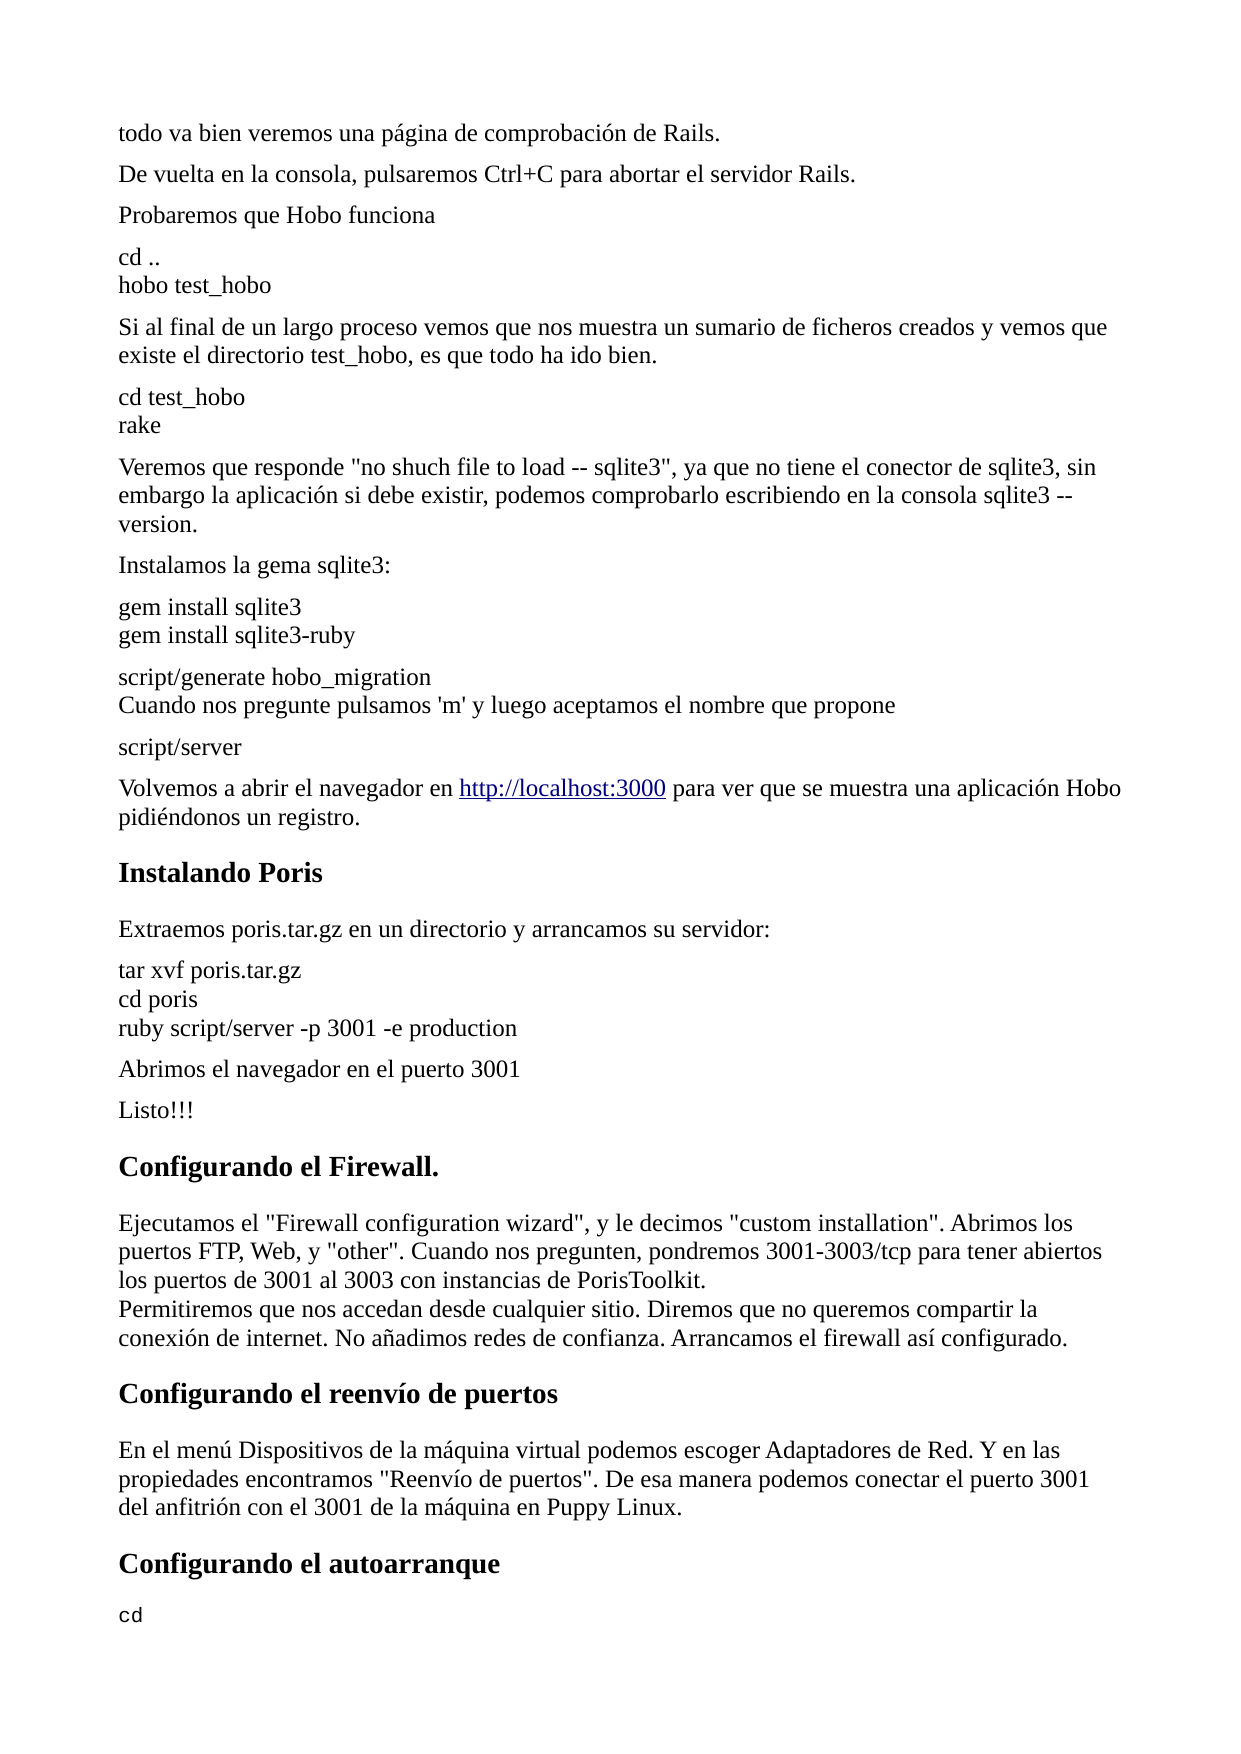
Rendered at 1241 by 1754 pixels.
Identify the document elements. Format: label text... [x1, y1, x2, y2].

text gem install sqlite3 gem install sqlite3-ruby [118, 592, 1122, 649]
subtitle Instalando Poris [118, 856, 1122, 889]
text Ejecutamos el "Firewall configuration wizard", y le decimos "custom installation". Abrimos los puertos FTP, Web, y "other". Cuando nos pregunten, pondremos 3001-3003/tcp para tener abiertos los puertos de 3001 al 3003 con instancias de PorisToolkit. Permitiremos que nos accedan desde cualquier sitio. Diremos que no queremos compartir la conexión de internet. No añadimos redes de confianza. Arrancamos el firewall así configurado. [118, 1208, 1122, 1351]
text cd .. hobo test_hobo [118, 242, 1122, 299]
text todo va bien veremos una página de comprobación de Rails. [118, 118, 1122, 147]
text Listo!!! [118, 1095, 1122, 1124]
text Volvemos a abrir el navegador en http://localhost:3000 para ver que se muestra una aplicación Hobo pidiéndonos un registro. [118, 773, 1122, 831]
subtitle Configurando el reenvío de puertos [118, 1376, 1122, 1410]
text En el menú Dispositivos de la máquina virtual podemos escoger Adaptadores de Red. Y en las propiedades encontramos "Reenvío de puertos". De esa manera podemos conectar el puerto 3001 del anfitrión con el 3001 de la máquina en Puppy Linux. [118, 1435, 1122, 1521]
text Extraemos poris.tar.gz en un directorio y arrancamos su servidor: [118, 914, 1122, 943]
text cd [118, 1605, 1122, 1628]
text Probaremos que Hobo funciona [118, 201, 1122, 229]
text cd test_hobo rake [118, 382, 1122, 439]
text Abrimos el navegador en el puerto 3001 [118, 1054, 1122, 1083]
subtitle Configurando el autoarranque [118, 1546, 1122, 1580]
text Instalamos la gema sqlite3: [118, 551, 1122, 579]
text Veremos que responde "no shuch file to load -- sqlite3", ya que no tiene el conector de sqlite3, sin embargo la aplicación si debe existir, podemos comprobarlo escribiendo en la consola sqlite3 --version. [118, 452, 1122, 538]
subtitle Configurando el Firewall. [118, 1149, 1122, 1183]
text Si al final de un largo proceso vemos que nos muestra un sumario de ficheros creados y vemos que existe el directorio test_hobo, es que todo ha ido bien. [118, 312, 1122, 369]
text tar xvf poris.tar.gz cd poris ruby script/server -p 3001 -e production [118, 955, 1122, 1042]
text script/generate hobo_migration Cuando nos pregunte pulsamos 'm' y luego aceptamos el nombre que propone [118, 662, 1122, 719]
text De vuelta en la consola, pulsaremos Ctrl+C para abortar el servidor Rails. [118, 159, 1122, 188]
text script/server [118, 732, 1122, 761]
